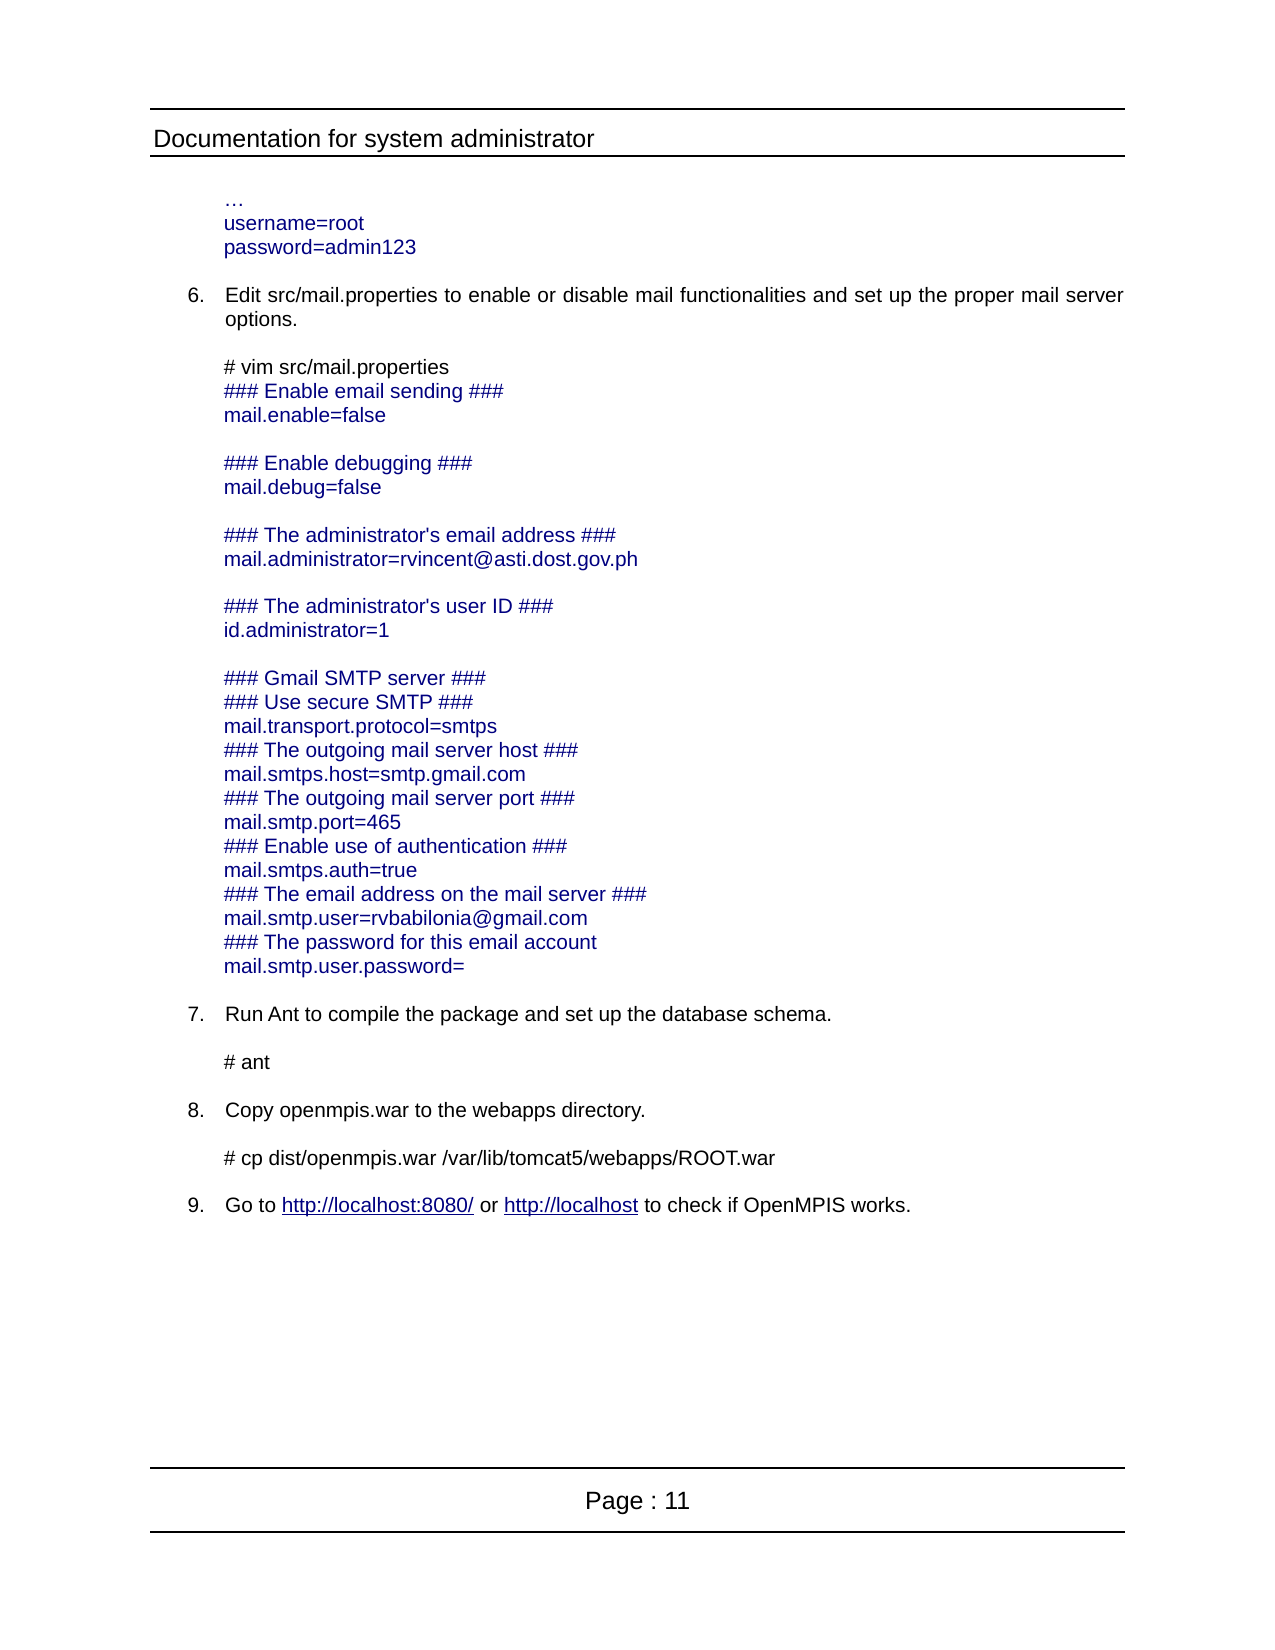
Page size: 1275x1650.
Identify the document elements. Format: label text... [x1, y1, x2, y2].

text mail.smtps.auth=true [150, 858, 1125, 882]
text mail.smtps.host=smtp.gmail.com [150, 762, 1125, 786]
text ### Enable debugging ### [150, 451, 1125, 474]
text id.administrator=1 [150, 618, 1125, 642]
list Copy openmpis.war to the webapps directory. [187, 1097, 1125, 1121]
list Run Ant to compile the package and set up the database schema. [187, 1002, 1125, 1026]
text mail.smtp.user.password= [150, 954, 1125, 978]
text ### The administrator's email address ### [150, 522, 1125, 546]
text ### The email address on the mail server ### [150, 882, 1125, 906]
text mail.smtp.user=rvbabilonia@gmail.com [150, 906, 1125, 930]
text mail.transport.protocol=smtps [150, 714, 1125, 738]
text ### Use secure SMTP ### [150, 690, 1125, 714]
text # cp dist/openmpis.war /var/lib/tomcat5/webapps/ROOT.war [150, 1145, 1125, 1169]
text mail.enable=false [150, 403, 1125, 427]
text username=root [150, 211, 1125, 235]
text mail.smtp.port=465 [150, 810, 1125, 834]
text ### The password for this email account [150, 930, 1125, 954]
text … [150, 187, 1125, 211]
text mail.debug=false [150, 474, 1125, 498]
text password=admin123 [150, 235, 1125, 259]
text ### The outgoing mail server host ### [150, 738, 1125, 762]
text ### Enable email sending ### [150, 379, 1125, 403]
text ### The outgoing mail server port ### [150, 786, 1125, 810]
text ### Gmail SMTP server ### [150, 666, 1125, 690]
text mail.administrator=rvincent@asti.dost.gov.ph [150, 546, 1125, 570]
text # ant [150, 1049, 1125, 1073]
list Go to http://localhost:8080/ or http://localhost to check if OpenMPIS works. [187, 1193, 1125, 1217]
list Edit src/mail.properties to enable or disable mail functionalities and set up the proper mail server options. [187, 283, 1125, 331]
text ### Enable use of authentication ### [150, 834, 1125, 858]
text # vim src/mail.properties [150, 355, 1125, 379]
text ### The administrator's user ID ### [150, 594, 1125, 618]
